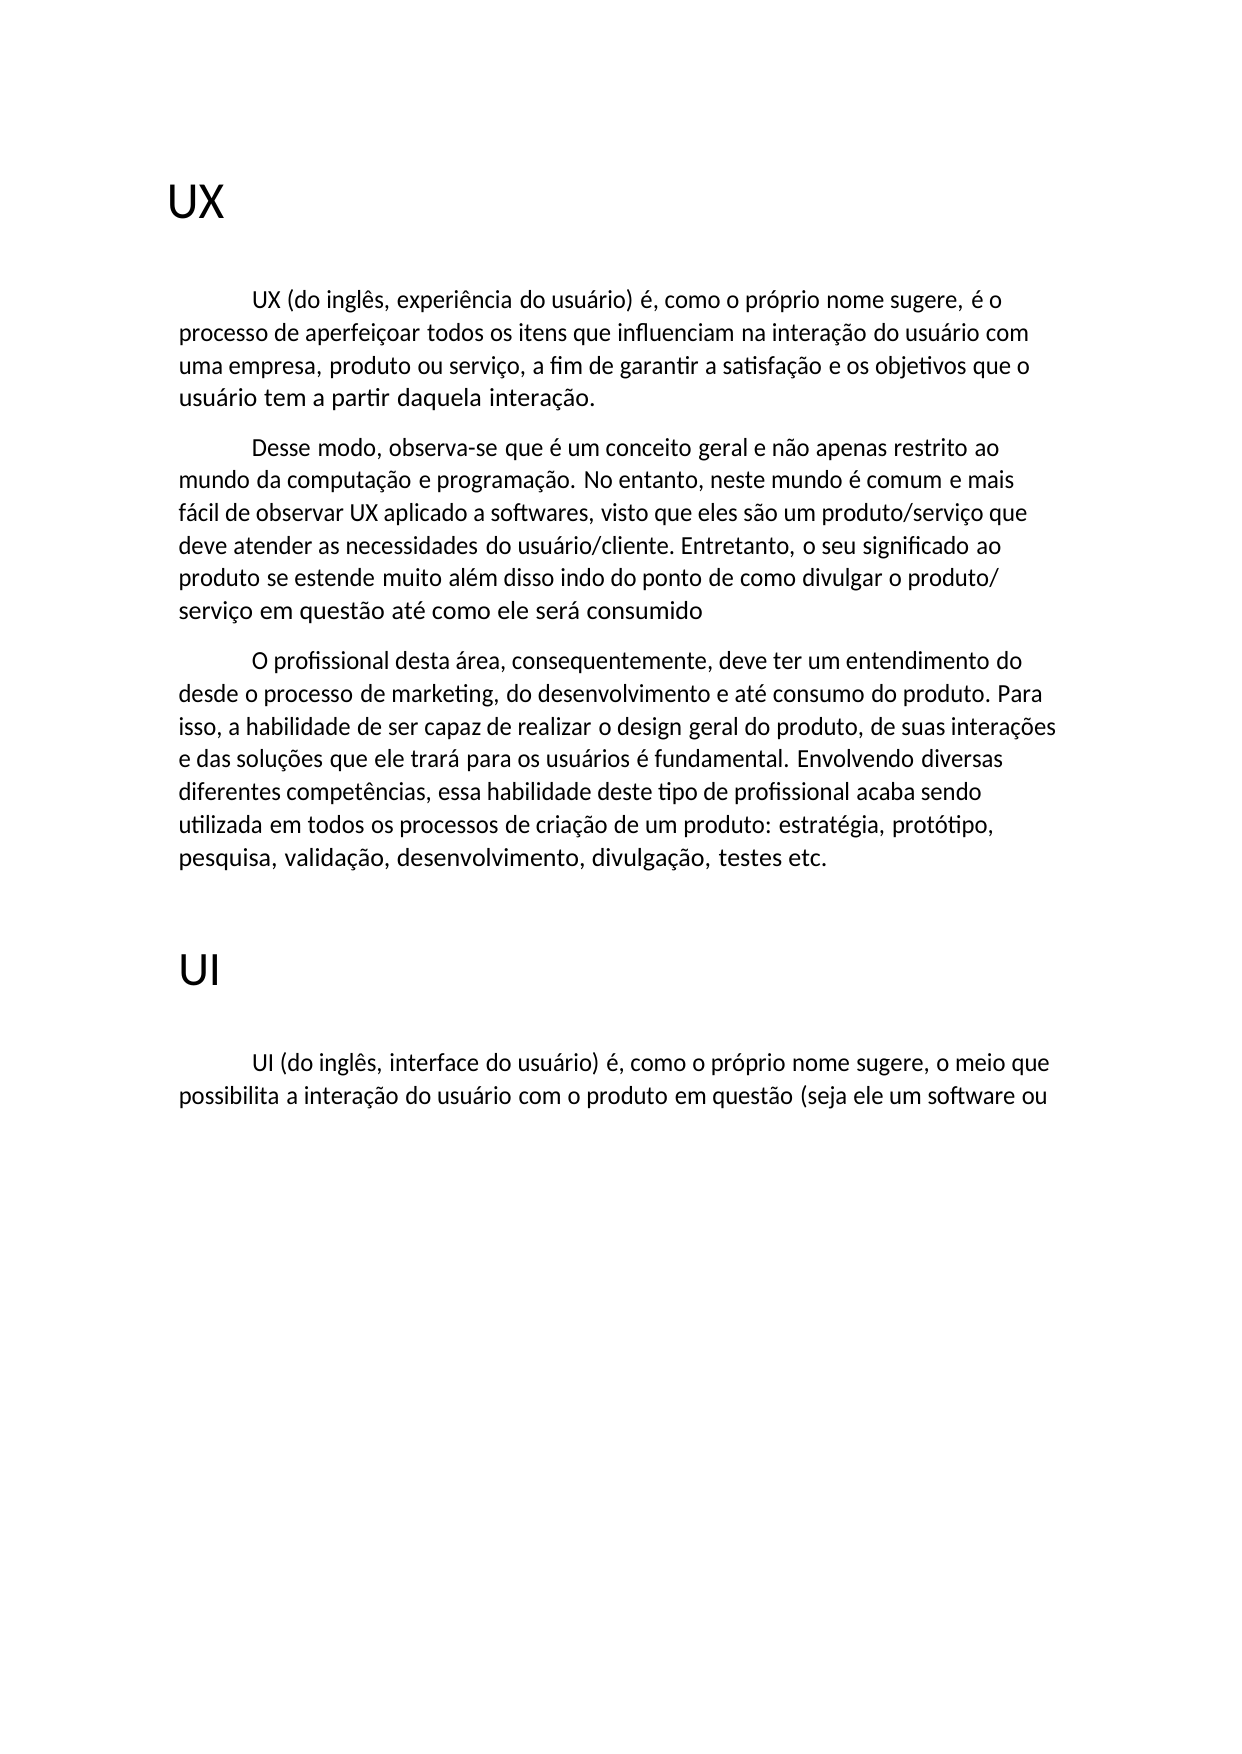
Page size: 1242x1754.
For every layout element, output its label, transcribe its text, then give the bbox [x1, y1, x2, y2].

text UX [167, 154, 1043, 235]
text Desse modo, observa-se que é um conceito geral e não apenas restrito ao mundo da computação e programação. No entanto, neste mundo é comum e mais fácil de observar UX aplicado a softwares, visto que eles são um produto/serviço que deve atender as necessidades do usuário/cliente. Entretanto, o seu significado ao produto se estende muito além disso indo do ponto de como divulgar o produto/ serviço em questão até como ele será consumido [178, 431, 1054, 626]
text UI [178, 939, 1071, 997]
text UI (do inglês, interface do usuário) é, como o próprio nome sugere, o meio que possibilita a interação do usuário com o produto em questão (seja ele um software ou [178, 1047, 1071, 1111]
text UX (do inglês, experiência do usuário) é, como o próprio nome sugere, é o processo de aperfeiçoar todos os itens que influenciam na interação do usuário com uma empresa, produto ou serviço, a fim de garantir a satisfação e os objetivos que o usuário tem a partir daquela interação. [178, 283, 1054, 413]
text O profissional desta área, consequentemente, deve ter um entendimento do desde o processo de marketing, do desenvolvimento e até consumo do produto. Para isso, a habilidade de ser capaz de realizar o design geral do produto, de suas interações e das soluções que ele trará para os usuários é fundamental. Envolvendo diversas diferentes competências, essa habilidade deste tipo de profissional acaba sendo utilizada em todos os processos de criação de um produto: estratégia, protótipo, pesquisa, validação, desenvolvimento, divulgação, testes etc. [178, 644, 1061, 872]
